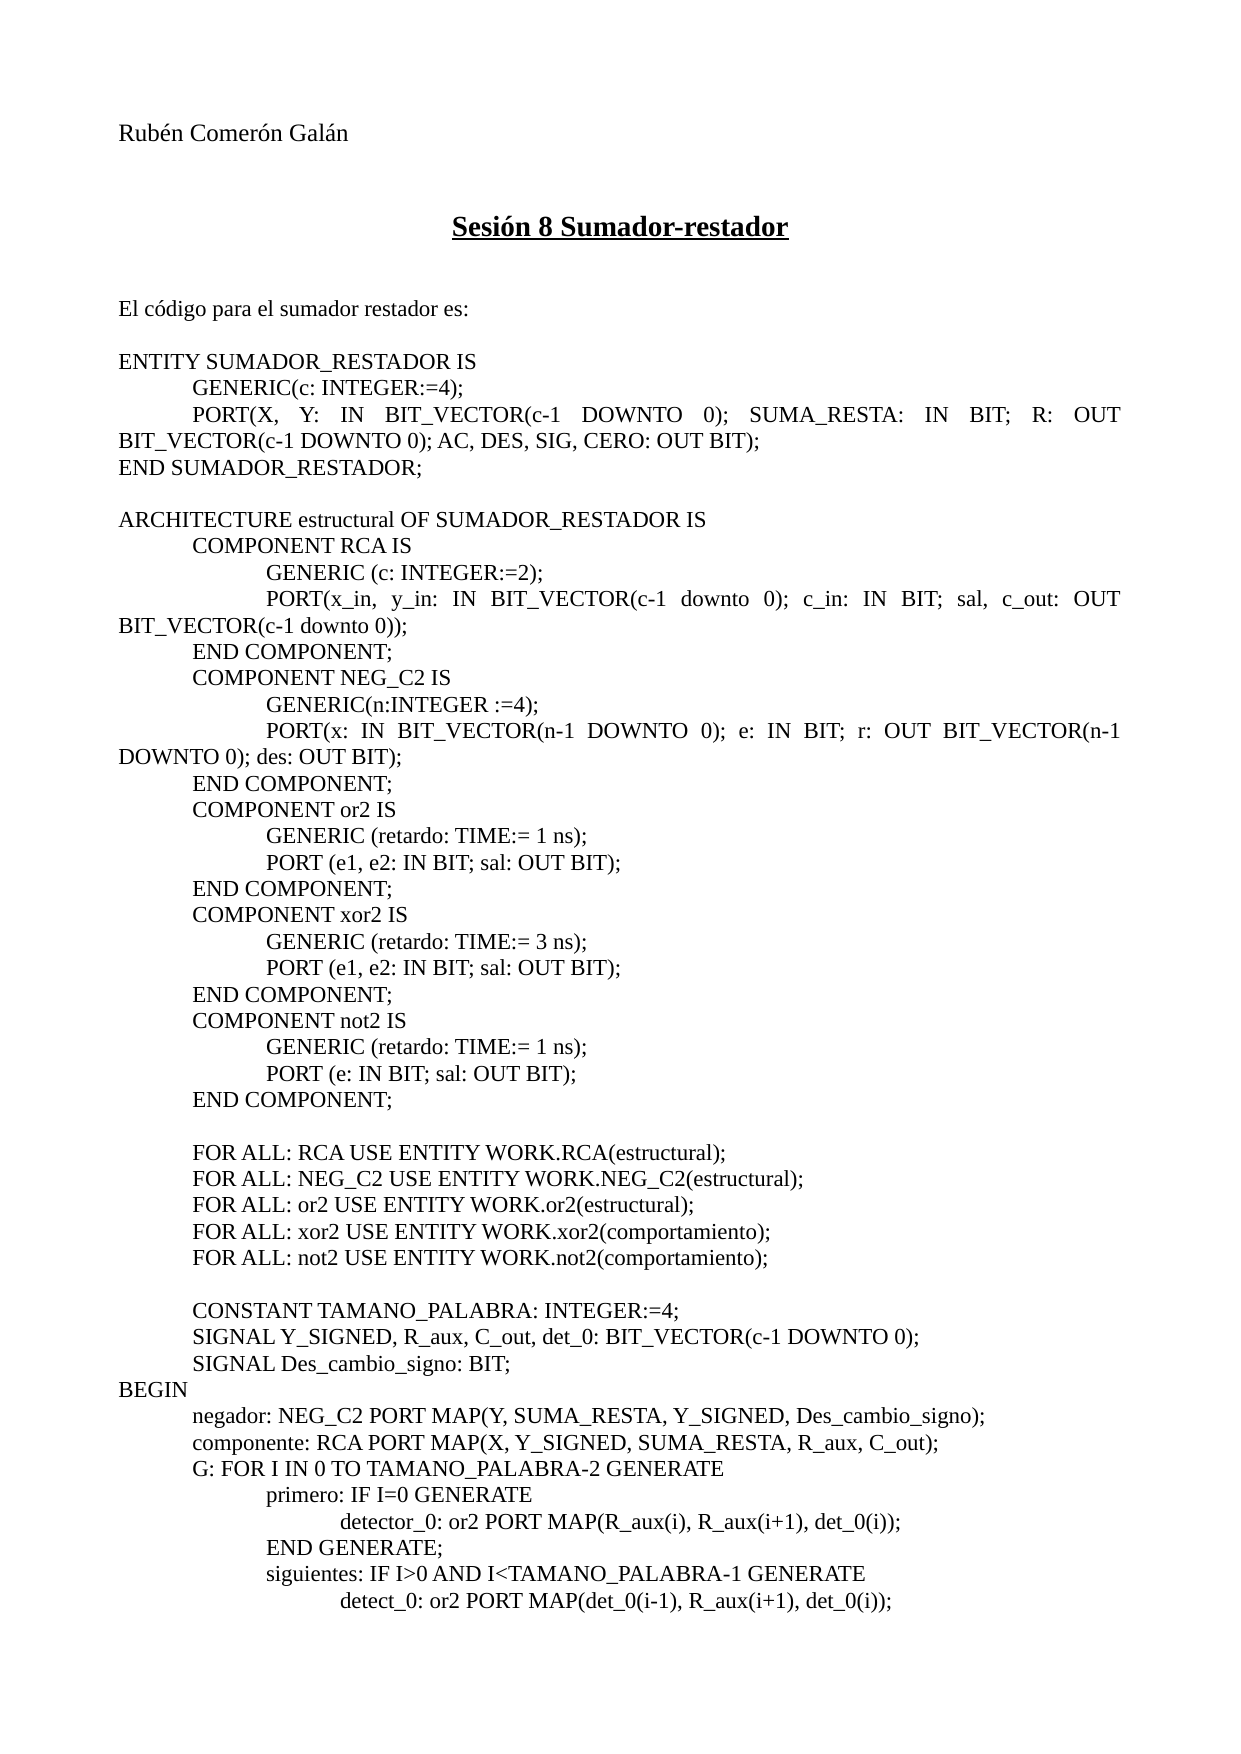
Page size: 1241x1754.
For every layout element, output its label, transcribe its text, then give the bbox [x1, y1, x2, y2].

text GENERIC (c: INTEGER:=2); [118, 559, 1122, 585]
text El código para el sumador restador es: [118, 295, 1122, 322]
text G: FOR I IN 0 TO TAMANO_PALABRA-2 GENERATE [118, 1455, 1122, 1481]
text PORT (e: IN BIT; sal: OUT BIT); [118, 1060, 1122, 1086]
text GENERIC(n:INTEGER :=4); [118, 691, 1122, 717]
text Rubén Comerón Galán [118, 118, 1122, 147]
text detect_0: or2 PORT MAP(det_0(i-1), R_aux(i+1), det_0(i)); [118, 1587, 1122, 1613]
text END COMPONENT; [118, 981, 1122, 1007]
text END COMPONENT; [118, 638, 1122, 664]
text COMPONENT or2 IS [118, 796, 1122, 822]
text PORT(X, Y: IN BIT_VECTOR(c-1 DOWNTO 0); SUMA_RESTA: IN BIT; R: OUT BIT_VECTOR(c-1 DOWNTO 0); AC, DES, SIG, CERO: OUT BIT); [118, 401, 1122, 453]
text FOR ALL: RCA USE ENTITY WORK.RCA(estructural); [118, 1139, 1122, 1165]
text FOR ALL: NEG_C2 USE ENTITY WORK.NEG_C2(estructural); [118, 1165, 1122, 1191]
text SIGNAL Y_SIGNED, R_aux, C_out, det_0: BIT_VECTOR(c-1 DOWNTO 0); [118, 1323, 1122, 1349]
text GENERIC (retardo: TIME:= 1 ns); [118, 822, 1122, 849]
text ARCHITECTURE estructural OF SUMADOR_RESTADOR IS [118, 506, 1122, 533]
text ENTITY SUMADOR_RESTADOR IS [118, 348, 1122, 374]
text detector_0: or2 PORT MAP(R_aux(i), R_aux(i+1), det_0(i)); [118, 1508, 1122, 1534]
text siguientes: IF I>0 AND I<TAMANO_PALABRA-1 GENERATE [118, 1560, 1122, 1587]
text SIGNAL Des_cambio_signo: BIT; [118, 1349, 1122, 1376]
text negador: NEG_C2 PORT MAP(Y, SUMA_RESTA, Y_SIGNED, Des_cambio_signo); [118, 1402, 1122, 1429]
text Sesión 8 Sumador-restador [118, 209, 1122, 243]
text COMPONENT not2 IS [118, 1007, 1122, 1033]
text CONSTANT TAMANO_PALABRA: INTEGER:=4; [118, 1297, 1122, 1323]
text END COMPONENT; [118, 875, 1122, 902]
text BEGIN [118, 1376, 1122, 1402]
text PORT (e1, e2: IN BIT; sal: OUT BIT); [118, 954, 1122, 981]
text primero: IF I=0 GENERATE [118, 1481, 1122, 1508]
text END COMPONENT; [118, 1086, 1122, 1112]
text componente: RCA PORT MAP(X, Y_SIGNED, SUMA_RESTA, R_aux, C_out); [118, 1429, 1122, 1455]
text FOR ALL: xor2 USE ENTITY WORK.xor2(comportamiento); [118, 1218, 1122, 1244]
text GENERIC (retardo: TIME:= 1 ns); [118, 1033, 1122, 1060]
text FOR ALL: or2 USE ENTITY WORK.or2(estructural); [118, 1191, 1122, 1218]
text GENERIC(c: INTEGER:=4); [118, 374, 1122, 401]
text COMPONENT RCA IS [118, 533, 1122, 559]
text END SUMADOR_RESTADOR; [118, 453, 1122, 480]
text PORT(x: IN BIT_VECTOR(n-1 DOWNTO 0); e: IN BIT; r: OUT BIT_VECTOR(n-1 DOWNTO 0); des: OUT BIT); [118, 717, 1122, 770]
text PORT(x_in, y_in: IN BIT_VECTOR(c-1 downto 0); c_in: IN BIT; sal, c_out: OUT BIT_VECTOR(c-1 downto 0)); [118, 585, 1122, 638]
text END GENERATE; [118, 1534, 1122, 1560]
text END COMPONENT; [118, 770, 1122, 796]
text FOR ALL: not2 USE ENTITY WORK.not2(comportamiento); [118, 1244, 1122, 1271]
text GENERIC (retardo: TIME:= 3 ns); [118, 928, 1122, 954]
text COMPONENT NEG_C2 IS [118, 664, 1122, 691]
text PORT (e1, e2: IN BIT; sal: OUT BIT); [118, 849, 1122, 875]
text COMPONENT xor2 IS [118, 902, 1122, 928]
